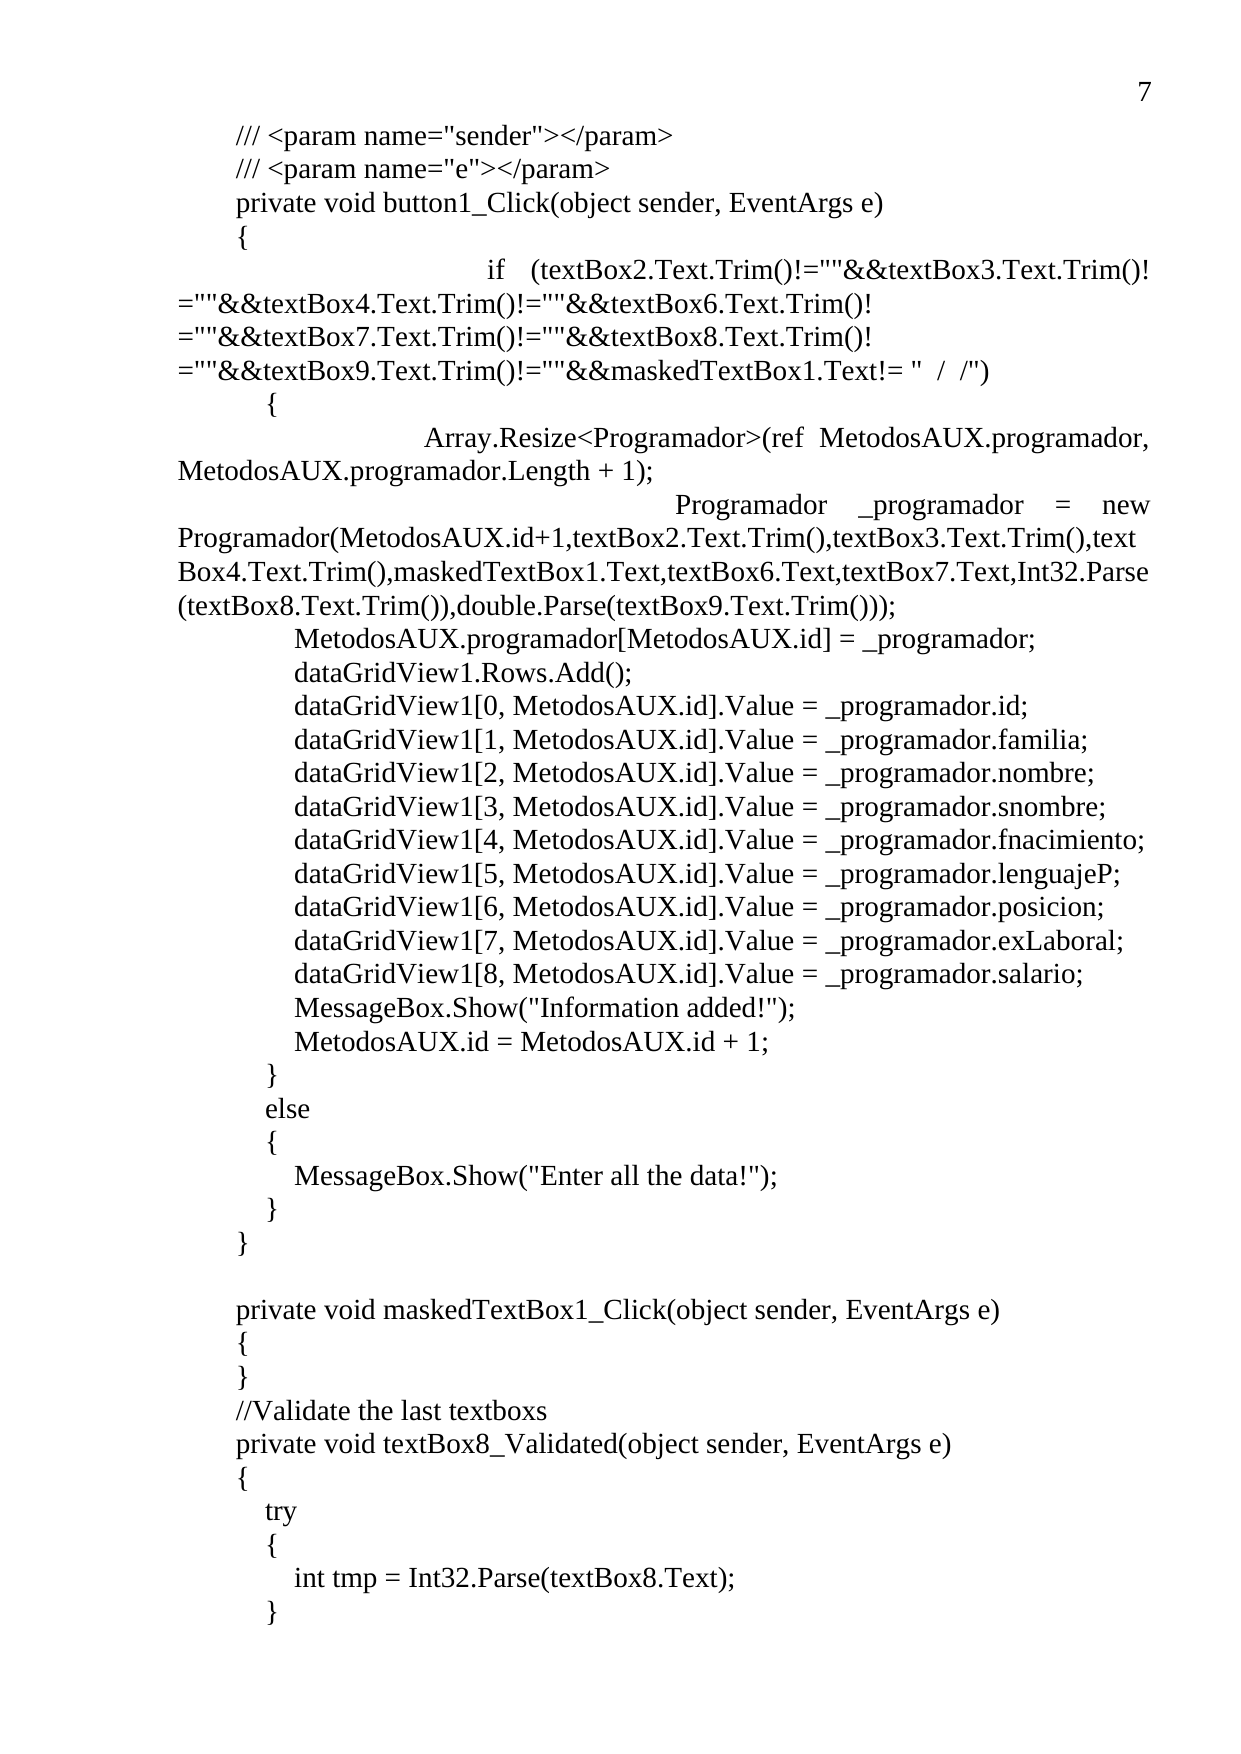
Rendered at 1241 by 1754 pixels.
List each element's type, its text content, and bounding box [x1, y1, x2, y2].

text { [177, 1124, 1152, 1158]
text dataGridView1[0, MetodosAUX.id].Value = _programador.id; [177, 688, 1152, 722]
text private void maskedTextBox1_Click(object sender, EventArgs e) [177, 1292, 1152, 1326]
text dataGridView1[7, MetodosAUX.id].Value = _programador.exLaboral; [177, 923, 1152, 957]
text if (textBox2.Text.Trim()!=""&&textBox3.Text.Trim()!=""&&textBox4.Text.Trim()!=""&&textBox6.Text.Trim()!=""&&textBox7.Text.Trim()!=""&&textBox8.Text.Trim()!=""&&textBox9.Text.Trim()!=""&&maskedTextBox1.Text!= " / /") [177, 252, 1152, 386]
text private void button1_Click(object sender, EventArgs e) [177, 185, 1152, 219]
text { [177, 219, 1152, 252]
text int tmp = Int32.Parse(textBox8.Text); [177, 1560, 1152, 1594]
text else [177, 1091, 1152, 1124]
text Programador _programador = new Programador(MetodosAUX.id+1,textBox2.Text.Trim(),textBox3.Text.Trim(),textBox4.Text.Trim(),maskedTextBox1.Text,textBox6.Text,textBox7.Text,Int32.Parse(textBox8.Text.Trim()),double.Parse(textBox9.Text.Trim())); [177, 487, 1152, 621]
text /// <param name="sender"></param> [177, 118, 1152, 152]
text //Validate the last textboxs [177, 1393, 1152, 1426]
text } [177, 1191, 1152, 1225]
text dataGridView1[2, MetodosAUX.id].Value = _programador.nombre; [177, 755, 1152, 789]
text dataGridView1.Rows.Add(); [177, 655, 1152, 688]
text { [177, 386, 1152, 420]
text try [177, 1493, 1152, 1527]
text } [177, 1594, 1152, 1627]
text /// <param name="e"></param> [177, 152, 1152, 185]
text private void textBox8_Validated(object sender, EventArgs e) [177, 1426, 1152, 1460]
text } [177, 1359, 1152, 1393]
text { [177, 1326, 1152, 1359]
text dataGridView1[6, MetodosAUX.id].Value = _programador.posicion; [177, 889, 1152, 923]
text } [177, 1057, 1152, 1091]
text MetodosAUX.programador[MetodosAUX.id] = _programador; [177, 621, 1152, 655]
text Array.Resize<Programador>(ref MetodosAUX.programador, MetodosAUX.programador.Length + 1); [177, 420, 1152, 487]
text dataGridView1[5, MetodosAUX.id].Value = _programador.lenguajeP; [177, 856, 1152, 889]
text } [177, 1225, 1152, 1258]
text dataGridView1[3, MetodosAUX.id].Value = _programador.snombre; [177, 789, 1152, 822]
text dataGridView1[4, MetodosAUX.id].Value = _programador.fnacimiento; [177, 822, 1152, 856]
text { [177, 1527, 1152, 1560]
text dataGridView1[1, MetodosAUX.id].Value = _programador.familia; [177, 722, 1152, 755]
text { [177, 1460, 1152, 1493]
text MessageBox.Show("Enter all the data!"); [177, 1158, 1152, 1191]
text MessageBox.Show("Information added!"); [177, 990, 1152, 1024]
text MetodosAUX.id = MetodosAUX.id + 1; [177, 1024, 1152, 1057]
text dataGridView1[8, MetodosAUX.id].Value = _programador.salario; [177, 957, 1152, 990]
